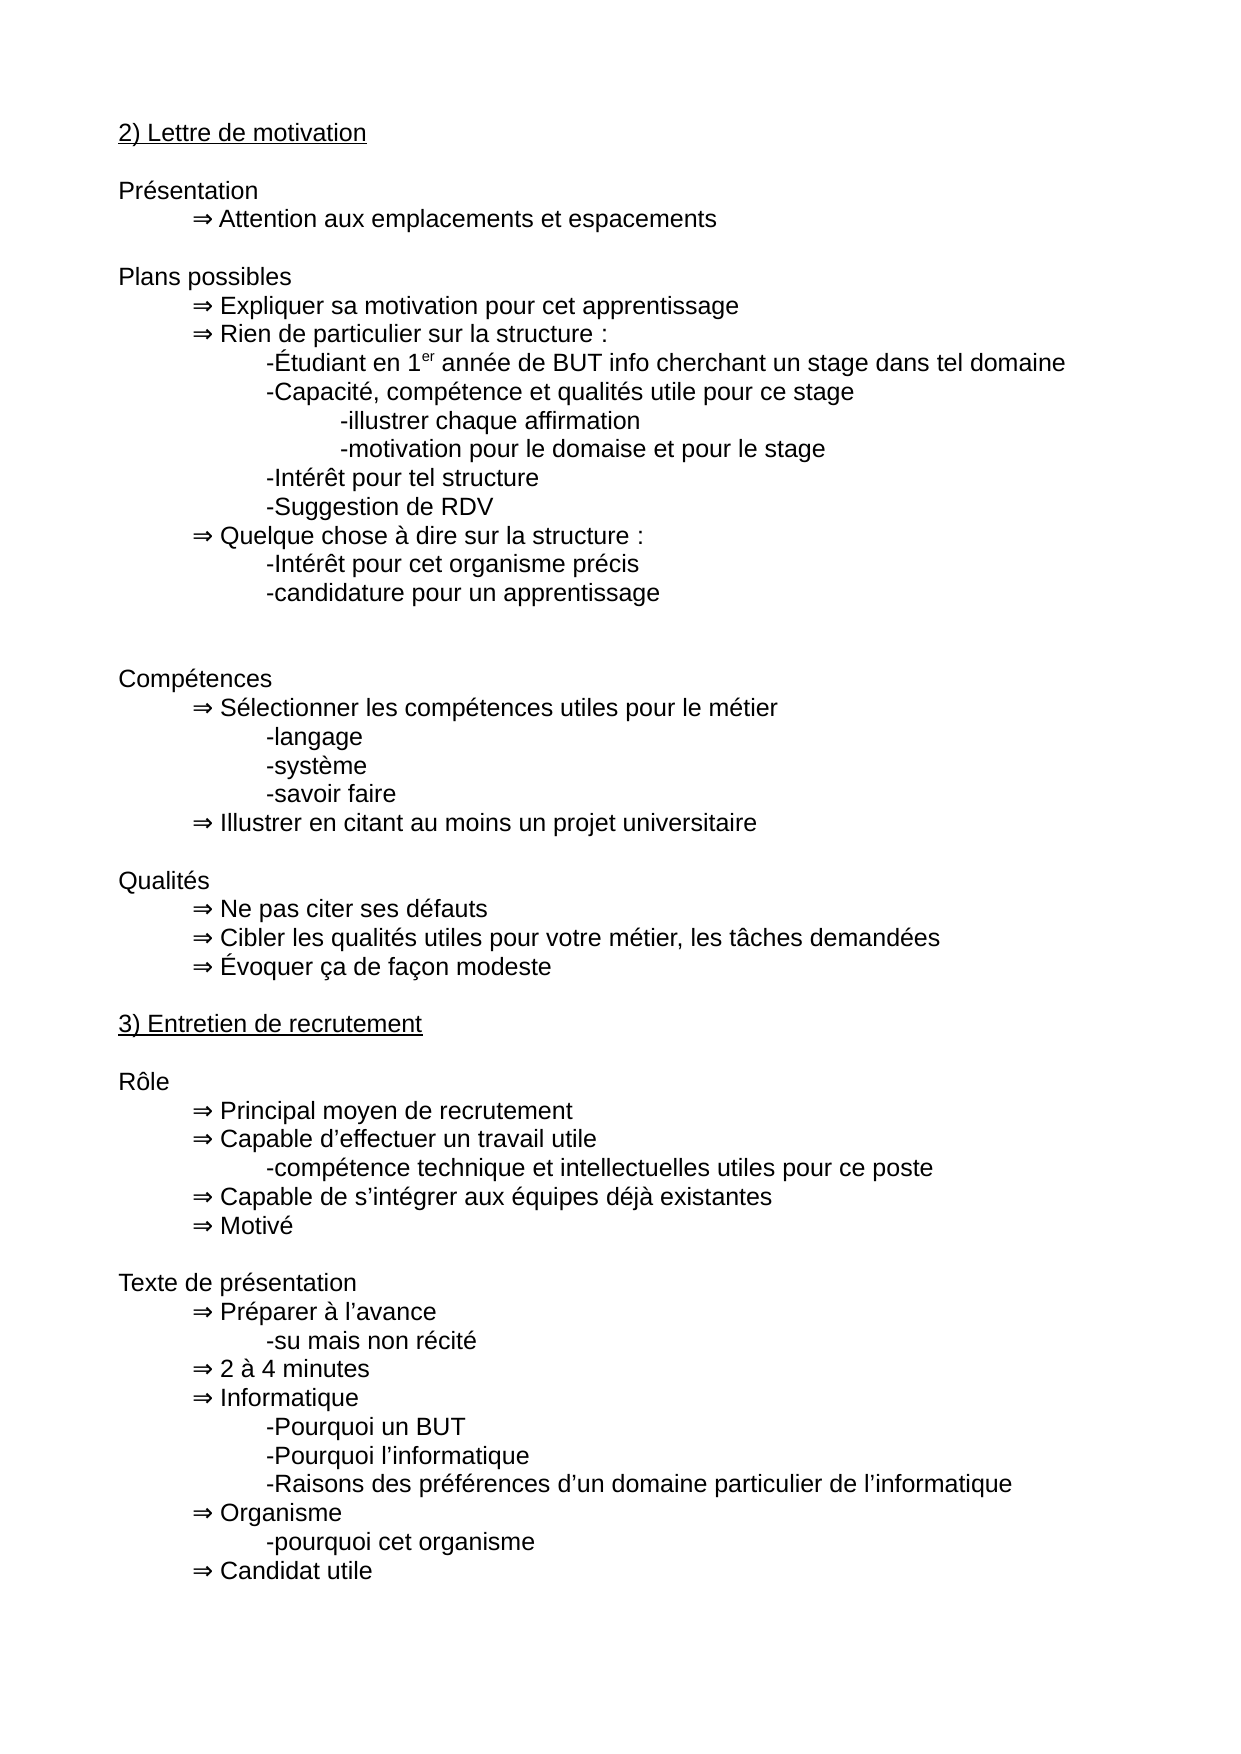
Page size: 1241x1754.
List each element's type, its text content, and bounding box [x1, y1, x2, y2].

text ⇒ Capable de s’intégrer aux équipes déjà existantes [118, 1182, 1122, 1211]
text ⇒ Ne pas citer ses défauts [118, 894, 1122, 923]
text -Raisons des préférences d’un domaine particulier de l’informatique [118, 1469, 1122, 1498]
text -compétence technique et intellectuelles utiles pour ce poste [118, 1153, 1122, 1182]
text -Intérêt pour tel structure [118, 463, 1122, 492]
text ⇒ Informatique [118, 1383, 1122, 1412]
text ⇒ Motivé [118, 1211, 1122, 1239]
text -motivation pour le domaise et pour le stage [118, 434, 1122, 463]
text ⇒ Organisme [118, 1498, 1122, 1527]
text ⇒ Quelque chose à dire sur la structure : [118, 521, 1122, 549]
text -Suggestion de RDV [118, 492, 1122, 521]
text -savoir faire [118, 779, 1122, 808]
text -pourquoi cet organisme [118, 1527, 1122, 1556]
text Compétences [118, 664, 1122, 693]
text -Capacité, compétence et qualités utile pour ce stage [118, 377, 1122, 406]
text Texte de présentation [118, 1268, 1122, 1297]
text -Pourquoi l’informatique [118, 1441, 1122, 1469]
text ⇒ Rien de particulier sur la structure : [118, 319, 1122, 348]
text -illustrer chaque affirmation [118, 406, 1122, 434]
text ⇒ Attention aux emplacements et espacements [118, 204, 1122, 233]
text ⇒ Expliquer sa motivation pour cet apprentissage [118, 291, 1122, 319]
text ⇒ Illustrer en citant au moins un projet universitaire [118, 808, 1122, 837]
text ⇒ 2 à 4 minutes [118, 1354, 1122, 1383]
text Plans possibles [118, 262, 1122, 291]
text ⇒ Capable d’effectuer un travail utile [118, 1124, 1122, 1153]
text -su mais non récité [118, 1326, 1122, 1354]
text -candidature pour un apprentissage [118, 578, 1122, 607]
text Rôle [118, 1067, 1122, 1096]
text ⇒ Cibler les qualités utiles pour votre métier, les tâches demandées [118, 923, 1122, 952]
text Présentation [118, 176, 1122, 204]
text -Intérêt pour cet organisme précis [118, 549, 1122, 578]
text Qualités [118, 866, 1122, 894]
text -Pourquoi un BUT [118, 1412, 1122, 1441]
text -Étudiant en 1er année de BUT info cherchant un stage dans tel domaine [118, 348, 1122, 377]
text ⇒ Sélectionner les compétences utiles pour le métier [118, 693, 1122, 722]
text -système [118, 751, 1122, 779]
text 3) Entretien de recrutement [118, 1009, 1122, 1038]
text ⇒ Évoquer ça de façon modeste [118, 952, 1122, 981]
text ⇒ Principal moyen de recrutement [118, 1096, 1122, 1124]
text ⇒ Candidat utile [118, 1556, 1122, 1584]
text -langage [118, 722, 1122, 751]
text ⇒ Préparer à l’avance [118, 1297, 1122, 1326]
text 2) Lettre de motivation [118, 118, 1122, 147]
